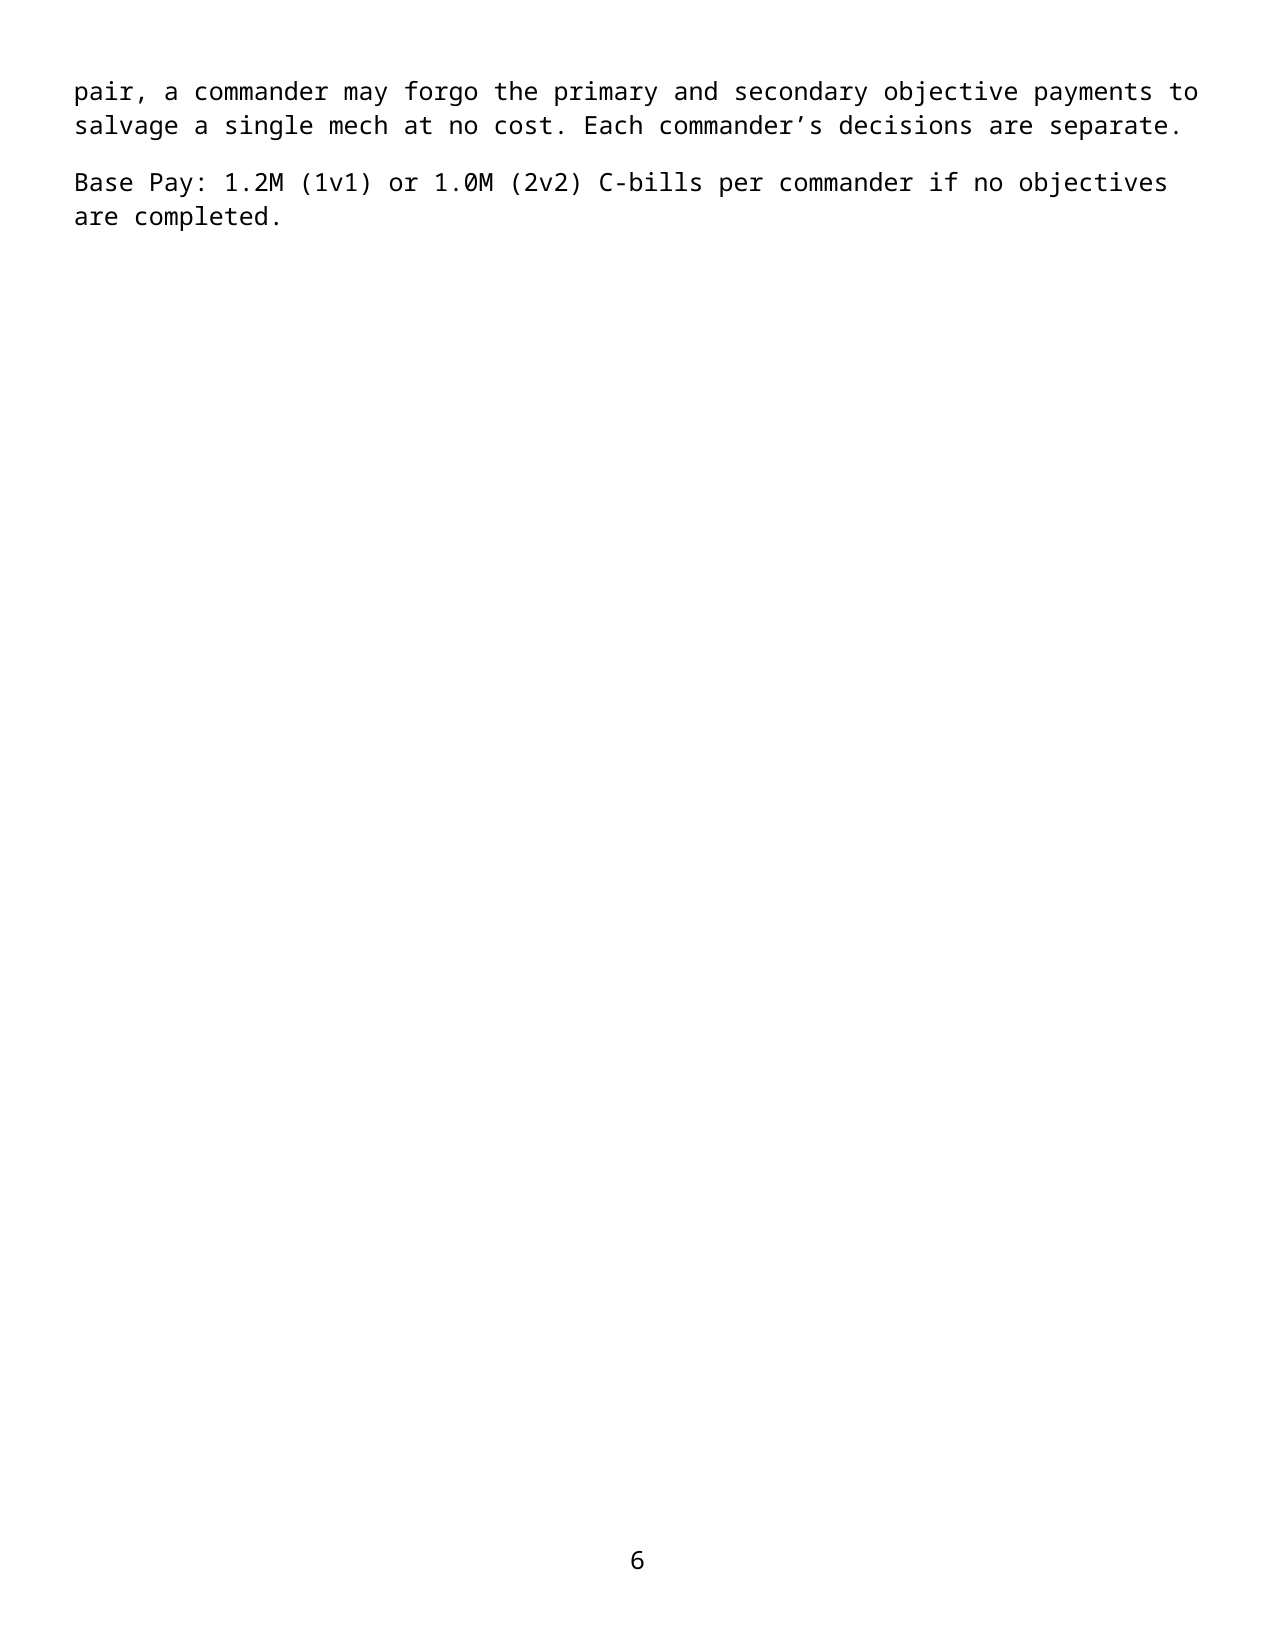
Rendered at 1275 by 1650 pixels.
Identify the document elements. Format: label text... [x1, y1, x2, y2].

text pair, a commander may forgo the primary and secondary objective payments to salvage a single mech at no cost. Each commander’s decisions are separate. [73, 73, 1201, 142]
text Base Pay: 1.2M (1v1) or 1.0M (2v2) C-bills per commander if no objectives are completed. [73, 164, 1201, 232]
